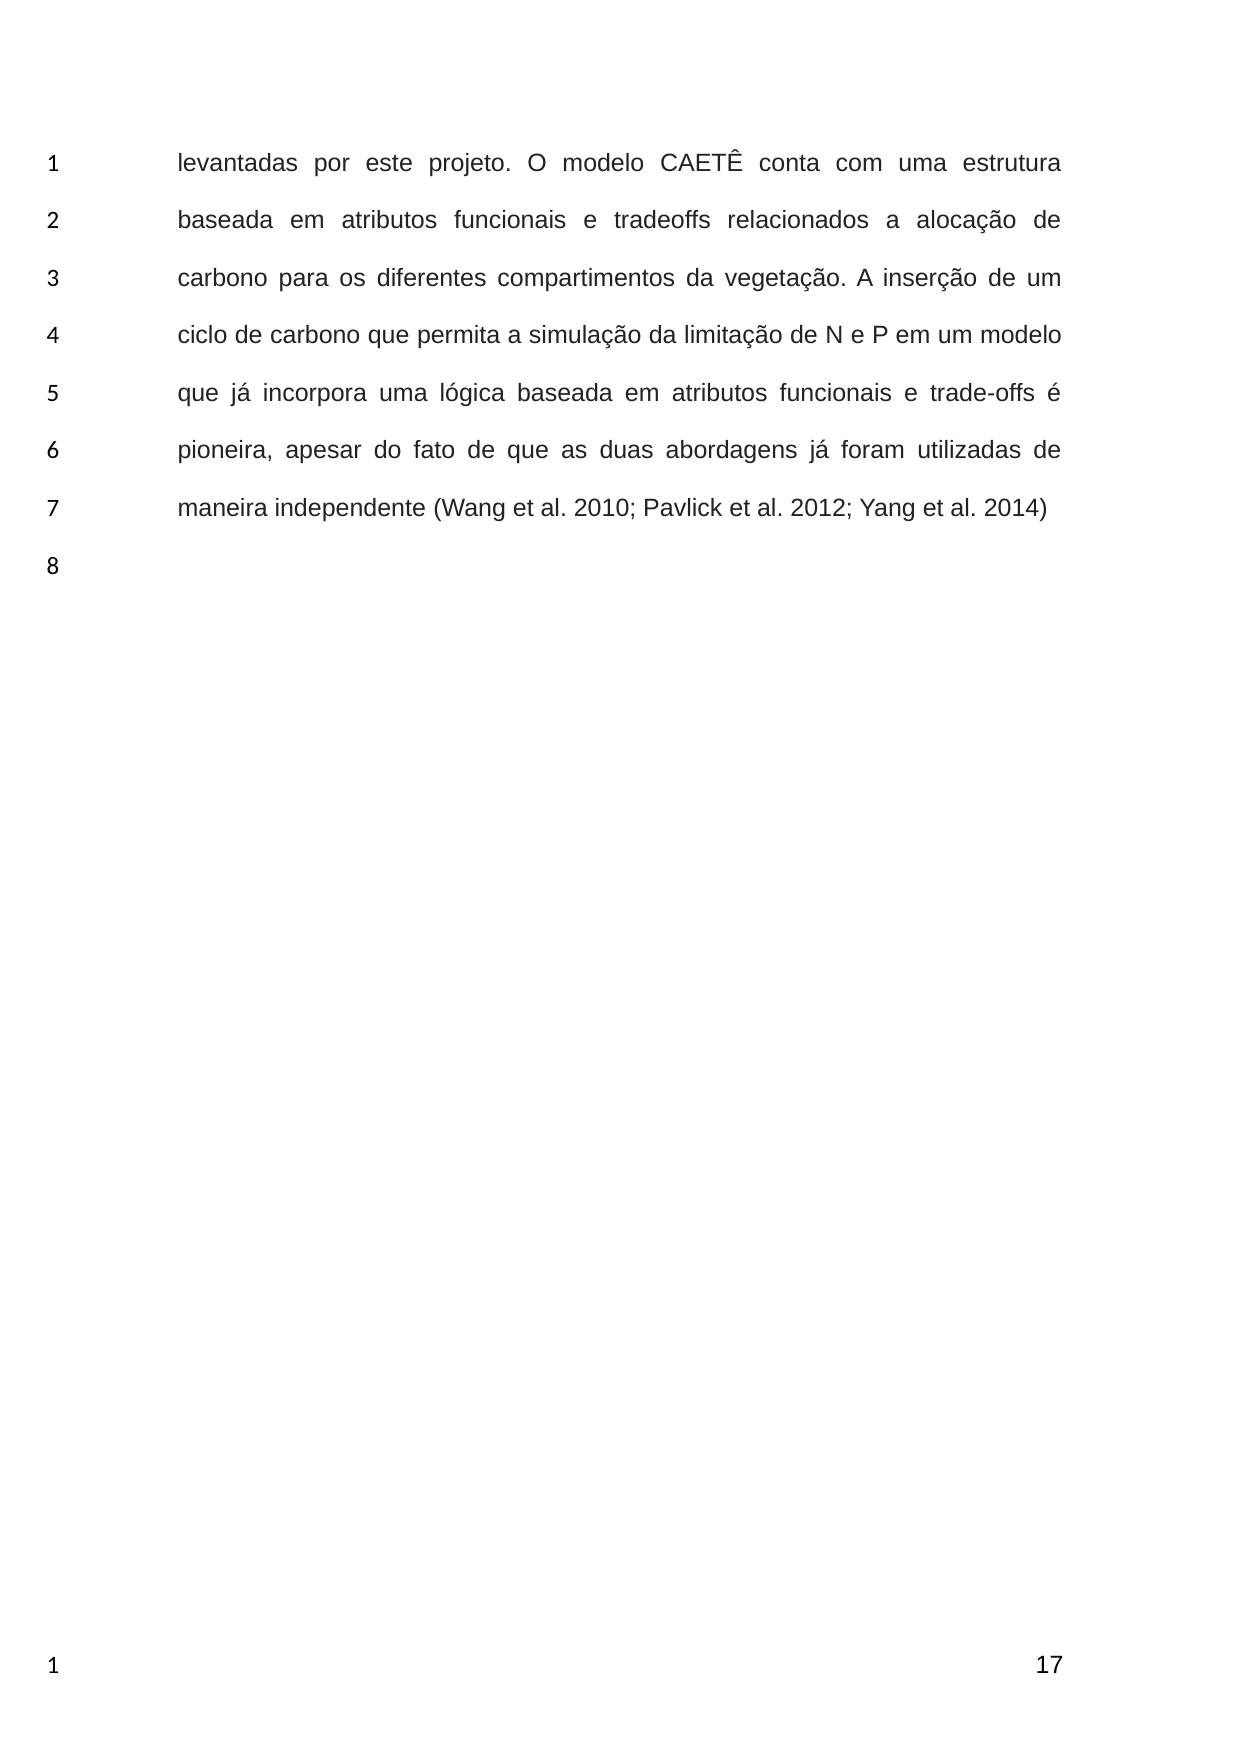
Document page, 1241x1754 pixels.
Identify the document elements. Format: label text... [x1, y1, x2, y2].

text levantadas por este projeto. O modelo CAETÊ conta com uma estrutura baseada em atributos funcionais e tradeoffs relacionados a alocação de carbono para os diferentes compartimentos da vegetação. A inserção de um ciclo de carbono que permita a simulação da limitação de N e P em um modelo que já incorpora uma lógica baseada em atributos funcionais e trade-offs é pioneira, apesar do fato de que as duas abordagens já foram utilizadas de maneira independente (Wang et al. 2010; Pavlick et al. 2012; Yang et al. 2014) [177, 148, 1063, 521]
